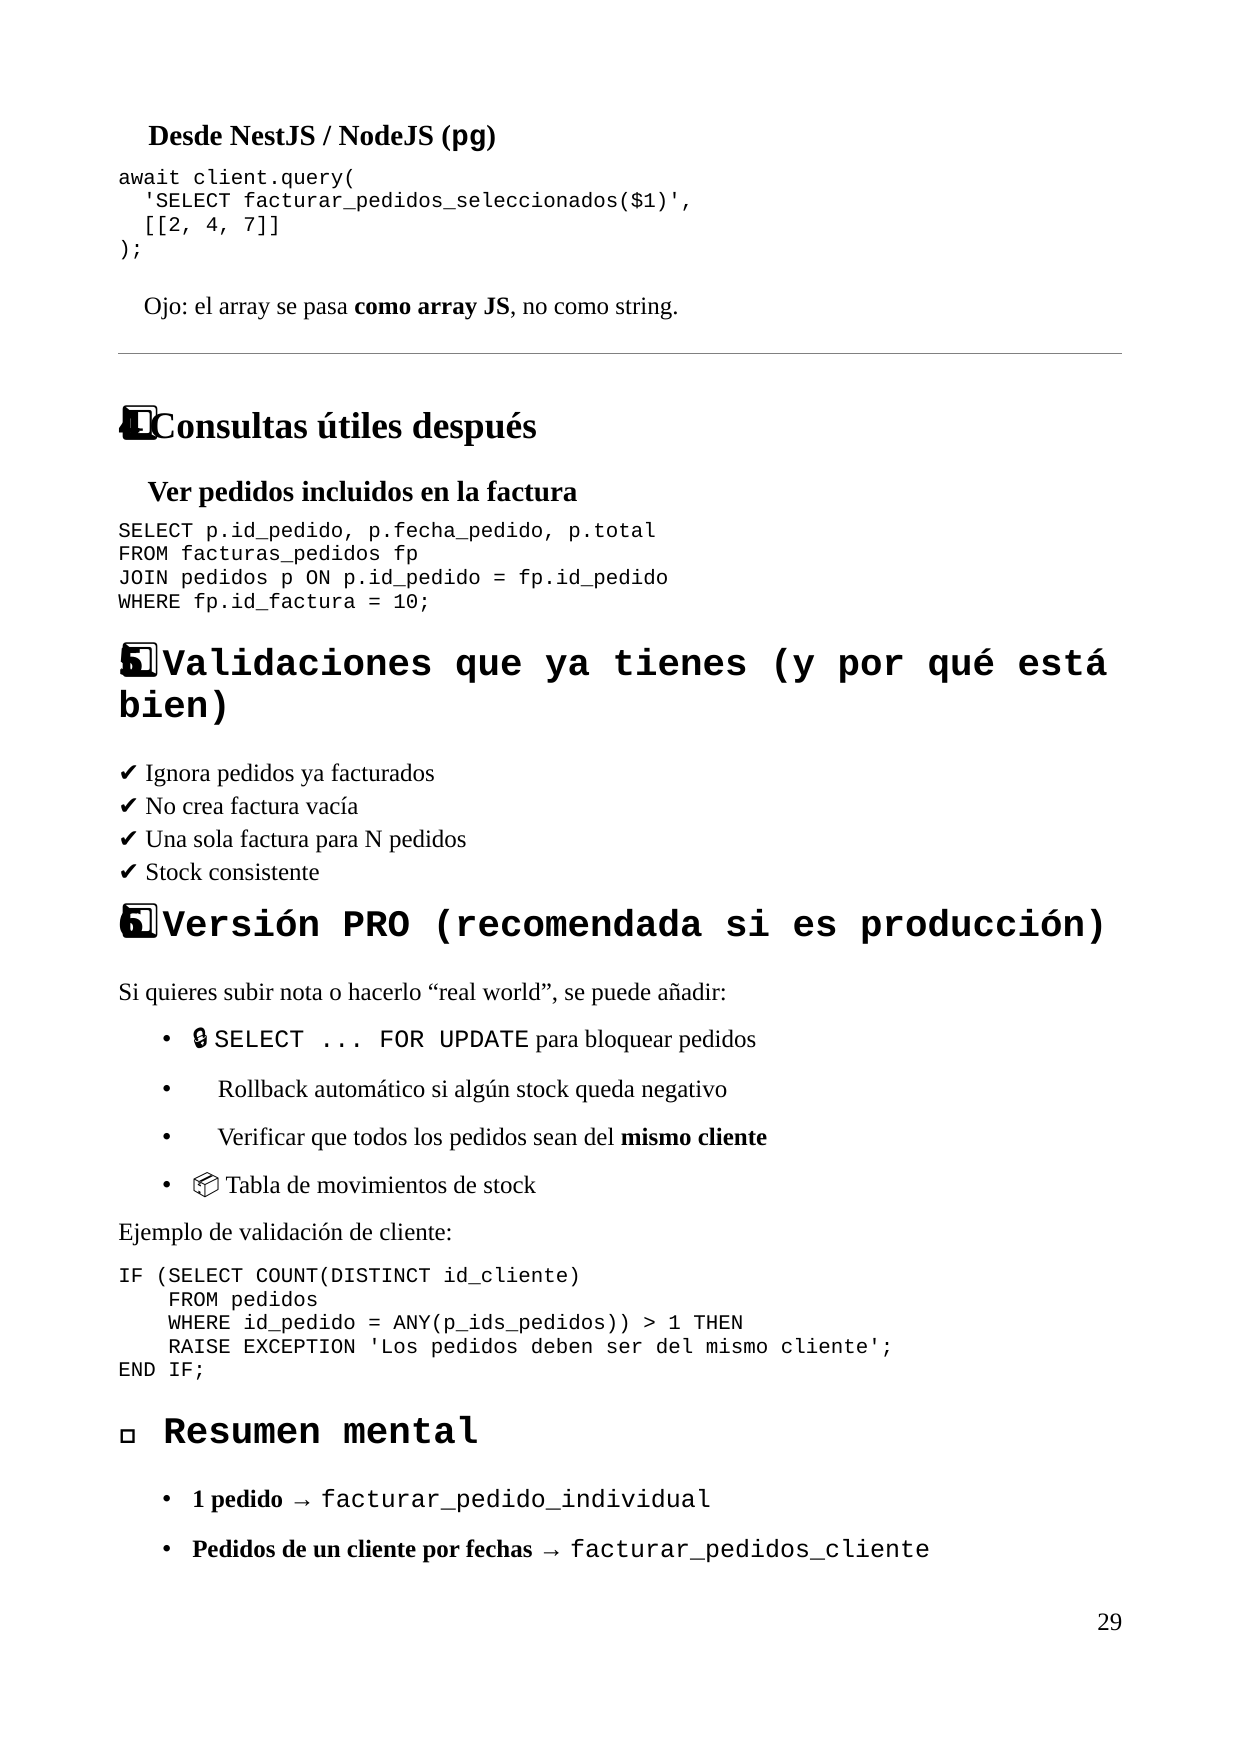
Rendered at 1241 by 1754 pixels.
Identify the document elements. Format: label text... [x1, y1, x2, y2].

text WHERE id_pedido = ANY(p_ids_pedidos)) > 1 THEN [118, 1312, 1122, 1336]
subtitle 🔹 Desde NestJS / NodeJS (pg) [118, 118, 1122, 154]
subtitle 🔹 Ver pedidos incluidos en la factura [118, 474, 1122, 507]
list Pedidos de un cliente por fechas → facturar_pedidos_cliente [162, 1534, 1122, 1565]
text SELECT p.id_pedido, p.fecha_pedido, p.total [118, 520, 1122, 543]
subtitle 5️⃣ Validaciones que ya tienes (y por qué está bien) [118, 644, 1122, 729]
list 🧾 Verificar que todos los pedidos sean del mismo cliente [162, 1122, 1122, 1151]
text JOIN pedidos p ON p.id_pedido = fp.id_pedido [118, 567, 1122, 591]
text IF (SELECT COUNT(DISTINCT id_cliente) [118, 1265, 1122, 1288]
text FROM facturas_pedidos fp [118, 543, 1122, 567]
text await client.query( [118, 167, 1122, 190]
text 📌 Ojo: el array se pasa como array JS, no como string. [118, 291, 1122, 319]
text [[2, 4, 7]] [118, 214, 1122, 238]
text Si quieres subir nota o hacerlo “real world”, se puede añadir: [118, 977, 1122, 1006]
text RAISE EXCEPTION 'Los pedidos deben ser del mismo cliente'; [118, 1336, 1122, 1359]
text ); [118, 238, 1122, 261]
list 🔒 SELECT ... FOR UPDATE para bloquear pedidos [162, 1024, 1122, 1055]
text 'SELECT facturar_pedidos_seleccionados($1)', [118, 190, 1122, 214]
text END IF; [118, 1359, 1122, 1383]
subtitle 🧠 Resumen mental [118, 1413, 1122, 1455]
text Ejemplo de validación de cliente: [118, 1217, 1122, 1246]
list 📦 Tabla de movimientos de stock [162, 1170, 1122, 1198]
list 🔄 Rollback automático si algún stock queda negativo [162, 1074, 1122, 1103]
subtitle 6️⃣ Versión PRO (recomendada si es producción) [118, 905, 1122, 947]
text WHERE fp.id_factura = 10; [118, 591, 1122, 614]
subtitle 4️⃣ Consultas útiles después [118, 403, 1122, 447]
list 1 pedido → facturar_pedido_individual [162, 1484, 1122, 1515]
text ✔️ Ignora pedidos ya facturados ✔️ No crea factura vacía ✔️ Una sola factura para N pedidos ✔️ Stock consistente [118, 758, 1122, 886]
text FROM pedidos [118, 1288, 1122, 1312]
